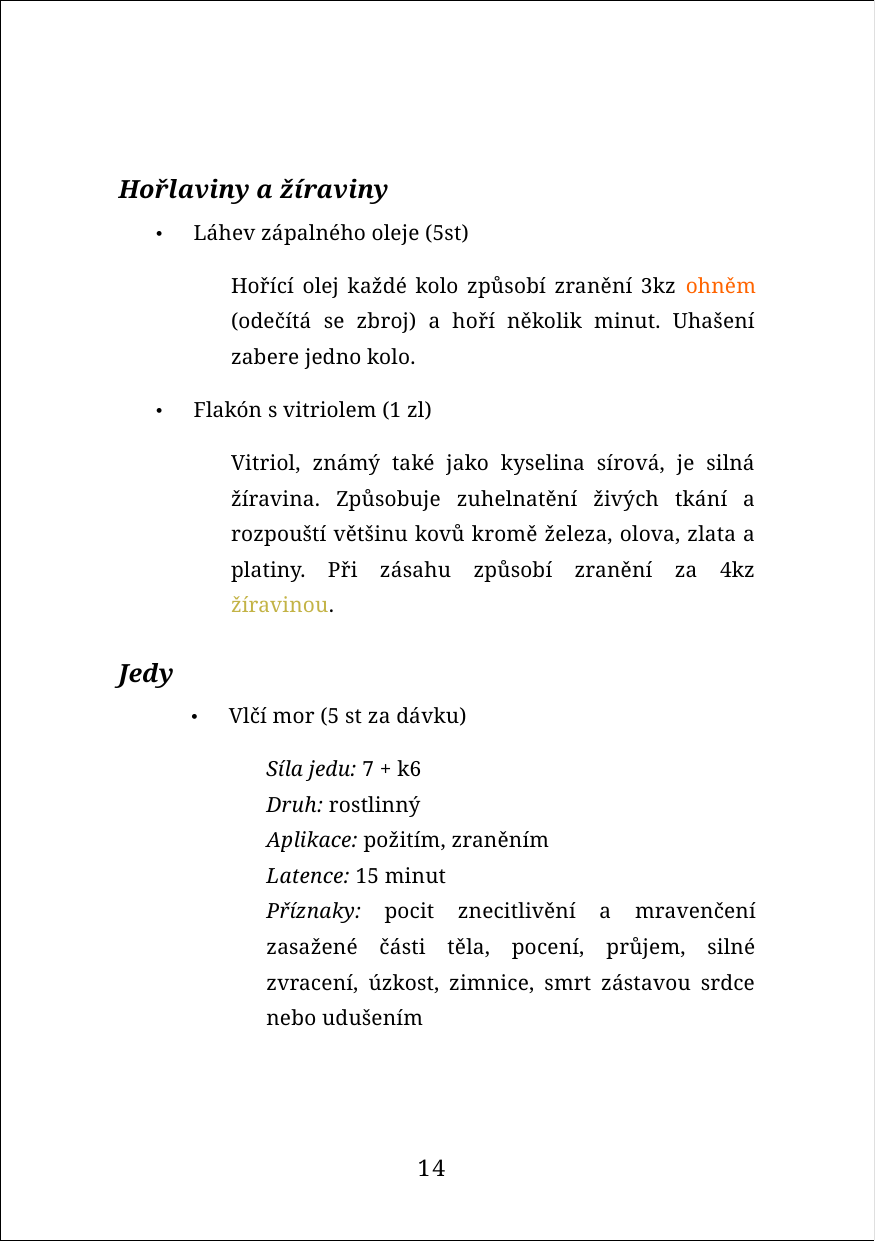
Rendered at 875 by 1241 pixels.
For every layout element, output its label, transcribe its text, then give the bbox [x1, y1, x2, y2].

list Vlčí mor (5 st za dávku) [191, 701, 756, 730]
subtitle Jedy [118, 655, 756, 689]
subtitle Hořlaviny a žíraviny [118, 172, 756, 206]
list Flakón s vitriolem (1 zl) [156, 395, 756, 423]
list Vitriol, známý také jako kyselina sírová, je silná žíravina. Způsobuje zuhelnatění živých tkání a rozpouští většinu kovů kromě železa, olova, zlata a platiny. Při zásahu způsobí zranění za 4kz žíravinou. [193, 448, 756, 619]
list Hořící olej každé kolo způsobí zranění 3kz ohněm (odečítá se zbroj) a hoří několik minut. Uhašení zabere jedno kolo. [193, 271, 756, 370]
list Láhev zápalného oleje (5st) [156, 218, 756, 246]
list Síla jedu: 7 + k6 Druh: rostlinný Aplikace: požitím, zraněním Latence: 15 minut Příznaky: pocit znecitlivění a⁠ mravenčení zasažené části těla, pocení, průjem, silné zvracení, úzkost, zimnice, smrt zástavou srdce nebo udušením [229, 754, 756, 1032]
